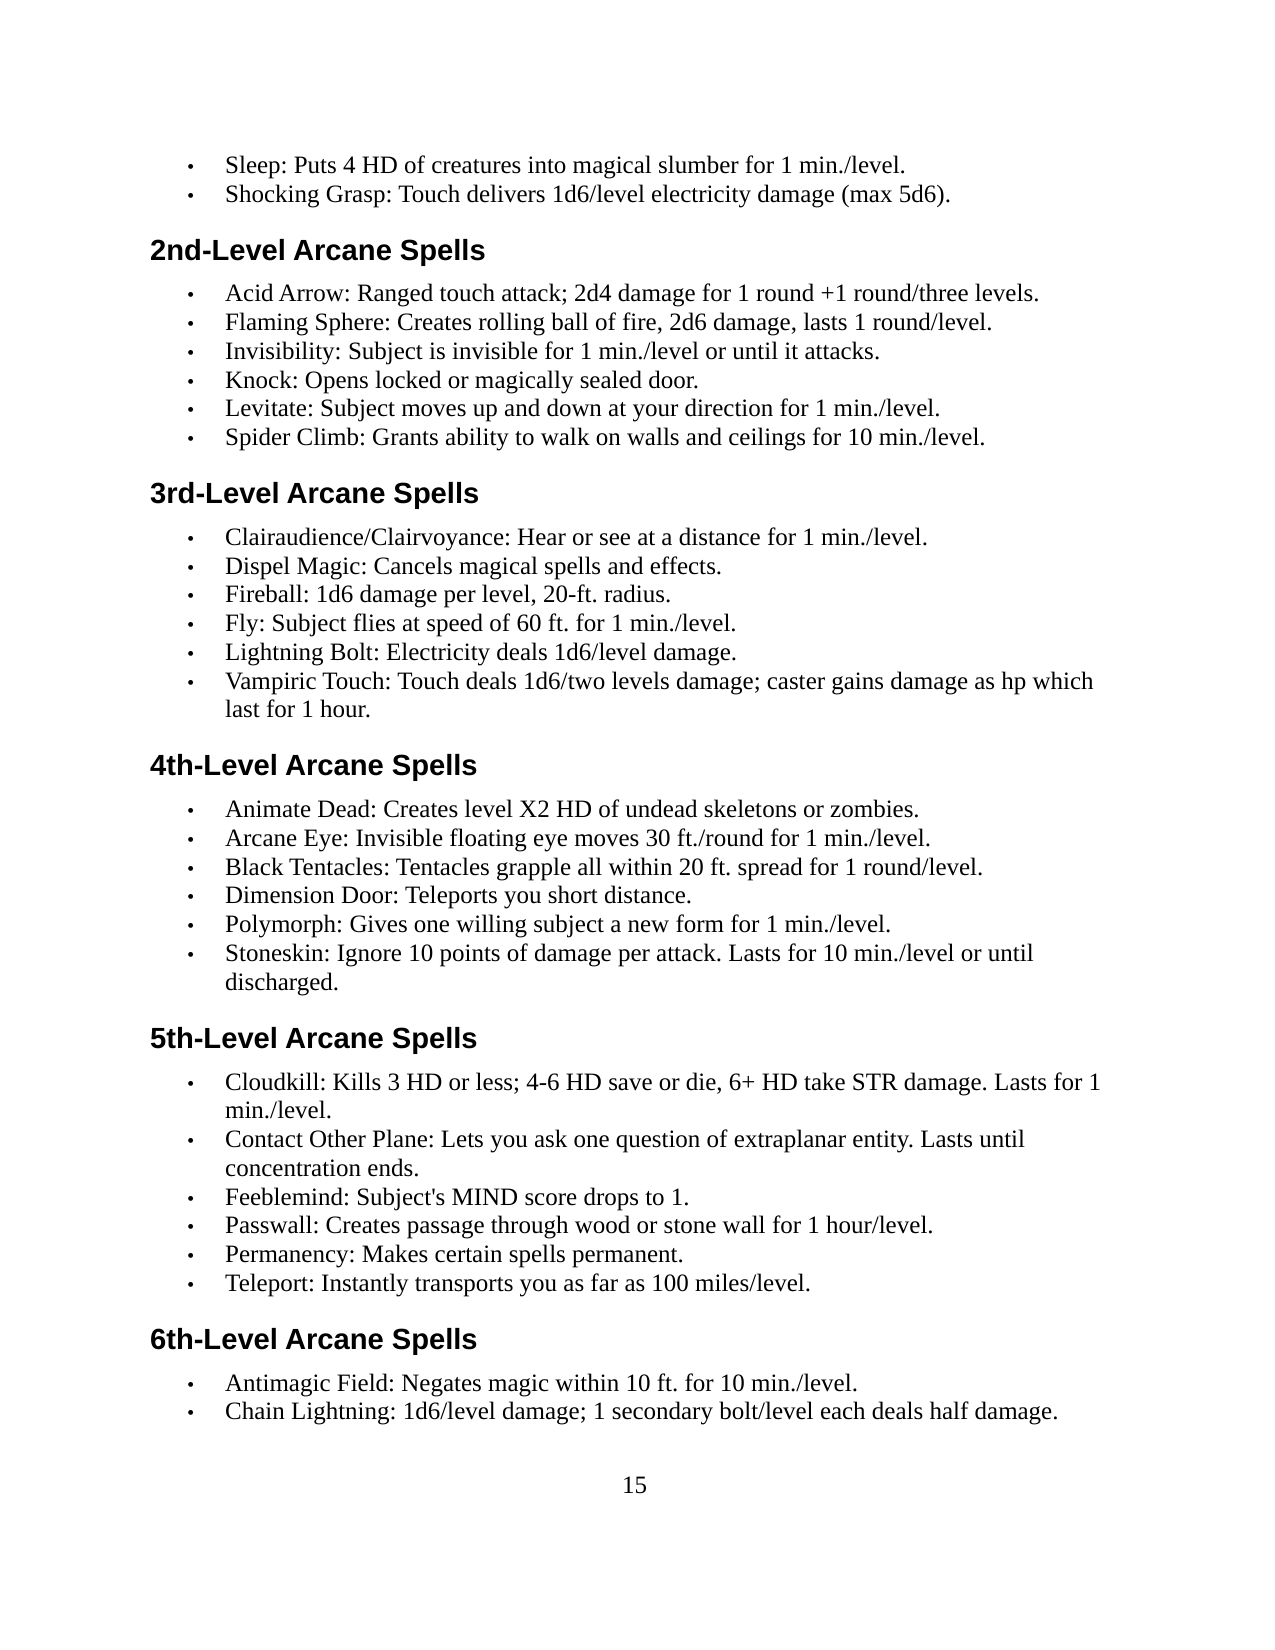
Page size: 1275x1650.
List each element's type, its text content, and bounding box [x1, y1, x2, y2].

list Dispel Magic: Cancels magical spells and effects. [187, 551, 1125, 579]
list Flaming Sphere: Creates rolling ball of fire, 2d6 damage, lasts 1 round/level. [187, 307, 1125, 336]
subtitle 4th-Level Arcane Spells [150, 748, 1125, 782]
list Permanency: Makes certain spells permanent. [187, 1239, 1125, 1268]
list Arcane Eye: Invisible floating eye moves 30 ft./round for 1 min./level. [187, 823, 1125, 852]
list Black Tentacles: Tentacles grapple all within 20 ft. spread for 1 round/level. [187, 852, 1125, 881]
list Sleep: Puts 4 HD of creatures into magical slumber for 1 min./level. [187, 150, 1125, 179]
list Stoneskin: Ignore 10 points of damage per attack. Lasts for 10 min./level or until discharged. [187, 938, 1125, 996]
list Clairaudience/Clairvoyance: Hear or see at a distance for 1 min./level. [187, 522, 1125, 551]
subtitle 5th-Level Arcane Spells [150, 1021, 1125, 1054]
list Contact Other Plane: Lets you ask one question of extraplanar entity. Lasts until concentration ends. [187, 1124, 1125, 1182]
list Fireball: 1d6 damage per level, 20-ft. radius. [187, 579, 1125, 608]
list Chain Lightning: 1d6/level damage; 1 secondary bolt/level each deals half damage. [187, 1396, 1125, 1425]
list Antimagic Field: Negates magic within 10 ft. for 10 min./level. [187, 1368, 1125, 1396]
list Polymorph: Gives one willing subject a new form for 1 min./level. [187, 909, 1125, 938]
list Invisibility: Subject is invisible for 1 min./level or until it attacks. [187, 336, 1125, 365]
list Feeblemind: Subject's MIND score drops to 1. [187, 1182, 1125, 1210]
list Animate Dead: Creates level X2 HD of undead skeletons or zombies. [187, 794, 1125, 823]
list Vampiric Touch: Touch deals 1d6/two levels damage; caster gains damage as hp which last for 1 hour. [187, 666, 1125, 723]
subtitle 2nd-Level Arcane Spells [150, 232, 1125, 266]
list Shocking Grasp: Touch delivers 1d6/level electricity damage (max 5d6). [187, 179, 1125, 207]
subtitle 6th-Level Arcane Spells [150, 1322, 1125, 1355]
list Acid Arrow: Ranged touch attack; 2d4 damage for 1 round +1 round/three levels. [187, 278, 1125, 307]
list Levitate: Subject moves up and down at your direction for 1 min./level. [187, 393, 1125, 422]
list Knock: Opens locked or magically sealed door. [187, 365, 1125, 393]
subtitle 3rd-Level Arcane Spells [150, 476, 1125, 509]
list Spider Climb: Grants ability to walk on walls and ceilings for 10 min./level. [187, 422, 1125, 451]
list Teleport: Instantly transports you as far as 100 miles/level. [187, 1268, 1125, 1297]
list Dimension Door: Teleports you short distance. [187, 881, 1125, 909]
list Lightning Bolt: Electricity deals 1d6/level damage. [187, 637, 1125, 666]
list Cloudkill: Kills 3 HD or less; 4-6 HD save or die, 6+ HD take STR damage. Lasts for 1 min./level. [187, 1067, 1125, 1124]
list Fly: Subject flies at speed of 60 ft. for 1 min./level. [187, 608, 1125, 637]
list Passwall: Creates passage through wood or stone wall for 1 hour/level. [187, 1210, 1125, 1239]
